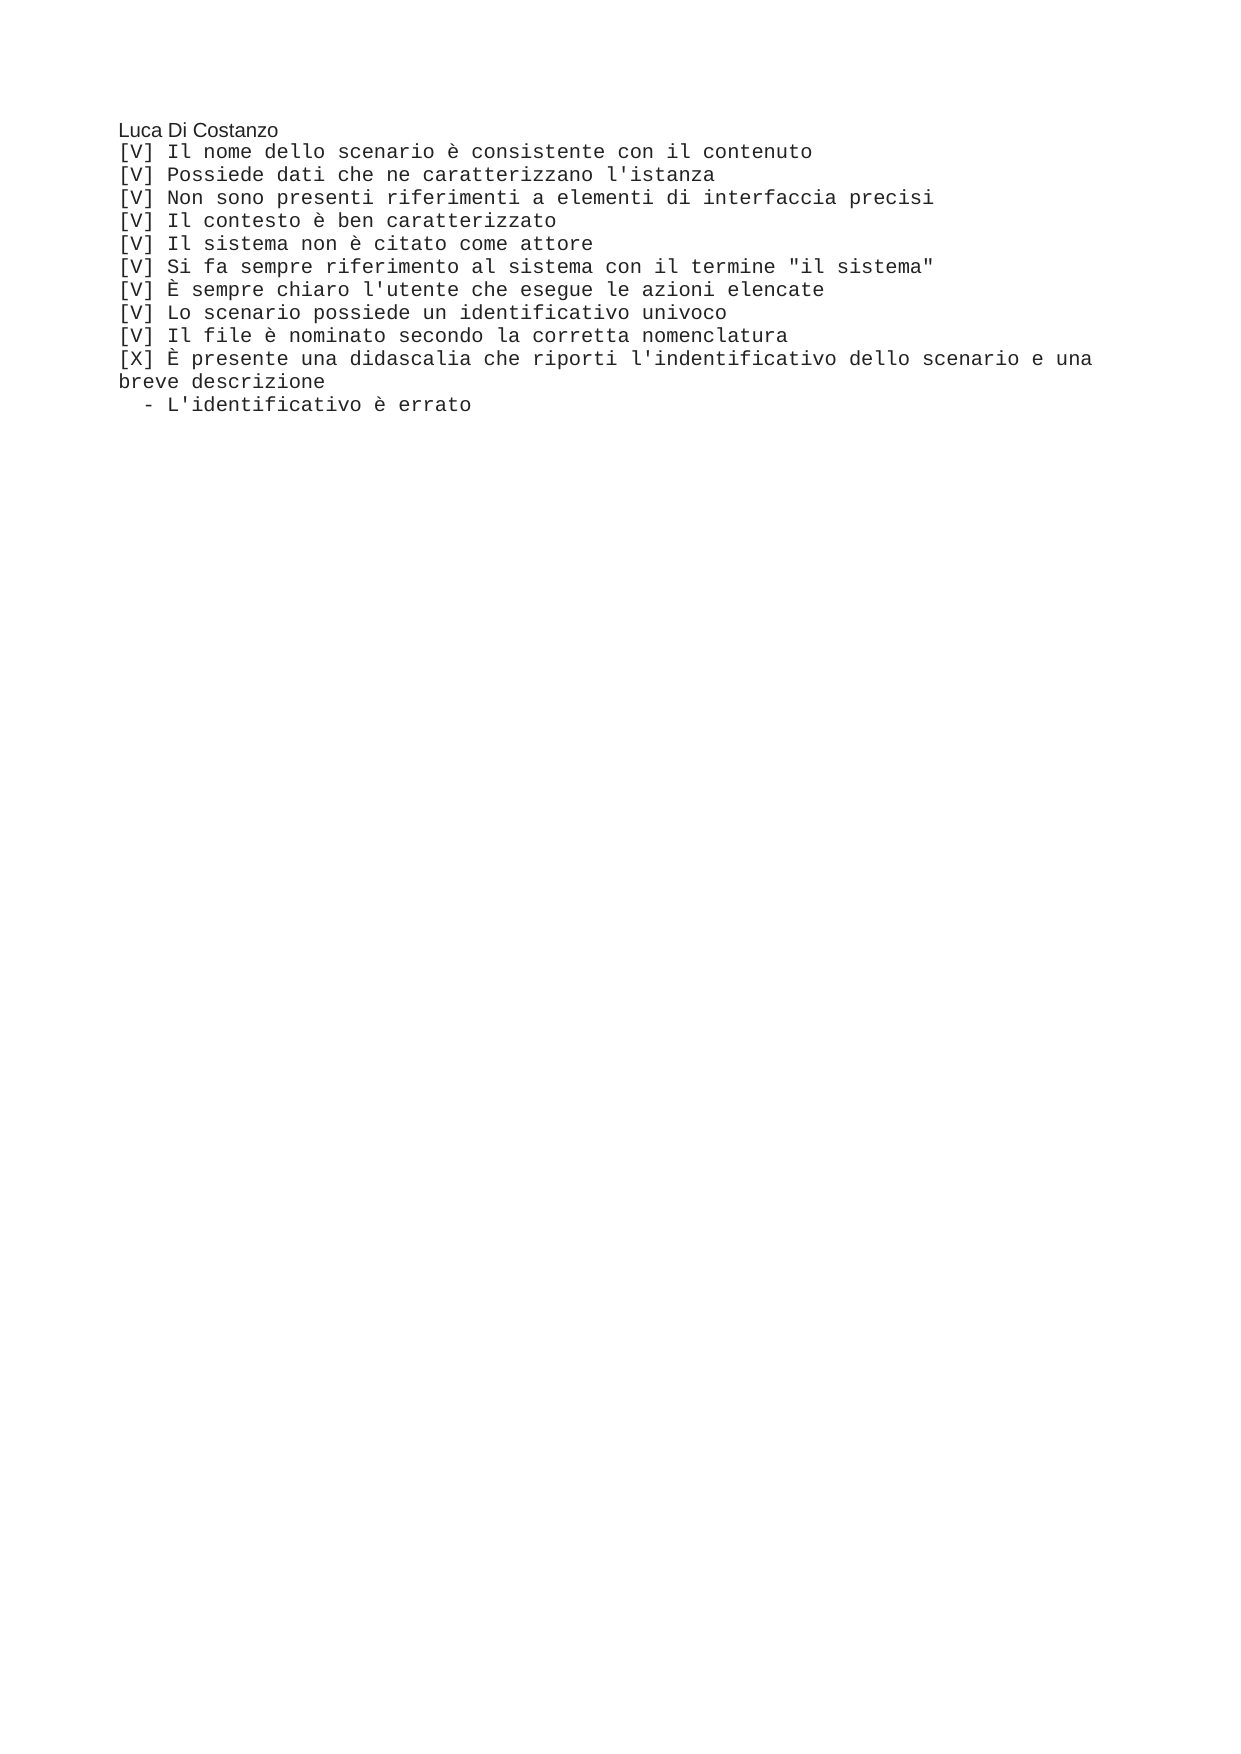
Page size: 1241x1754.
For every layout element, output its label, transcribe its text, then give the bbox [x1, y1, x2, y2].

text [V] Il nome dello scenario è consistente con il contenuto [V] Possiede dati che ne caratterizzano l'istanza [V] Non sono presenti riferimenti a elementi di interfaccia precisi [V] Il contesto è ben caratterizzato [V] Il sistema non è citato come attore [V] Si fa sempre riferimento al sistema con il termine "il sistema" [V] È sempre chiaro l'utente che esegue le azioni elencate [V] Lo scenario possiede un identificativo univoco [V] Il file è nominato secondo la corretta nomenclatura [X] È presente una didascalia che riporti l'indentificativo dello scenario e una breve descrizione [118, 141, 1122, 395]
text Luca Di Costanzo [118, 118, 1122, 141]
text - L'identificativo è errato [118, 395, 1122, 418]
